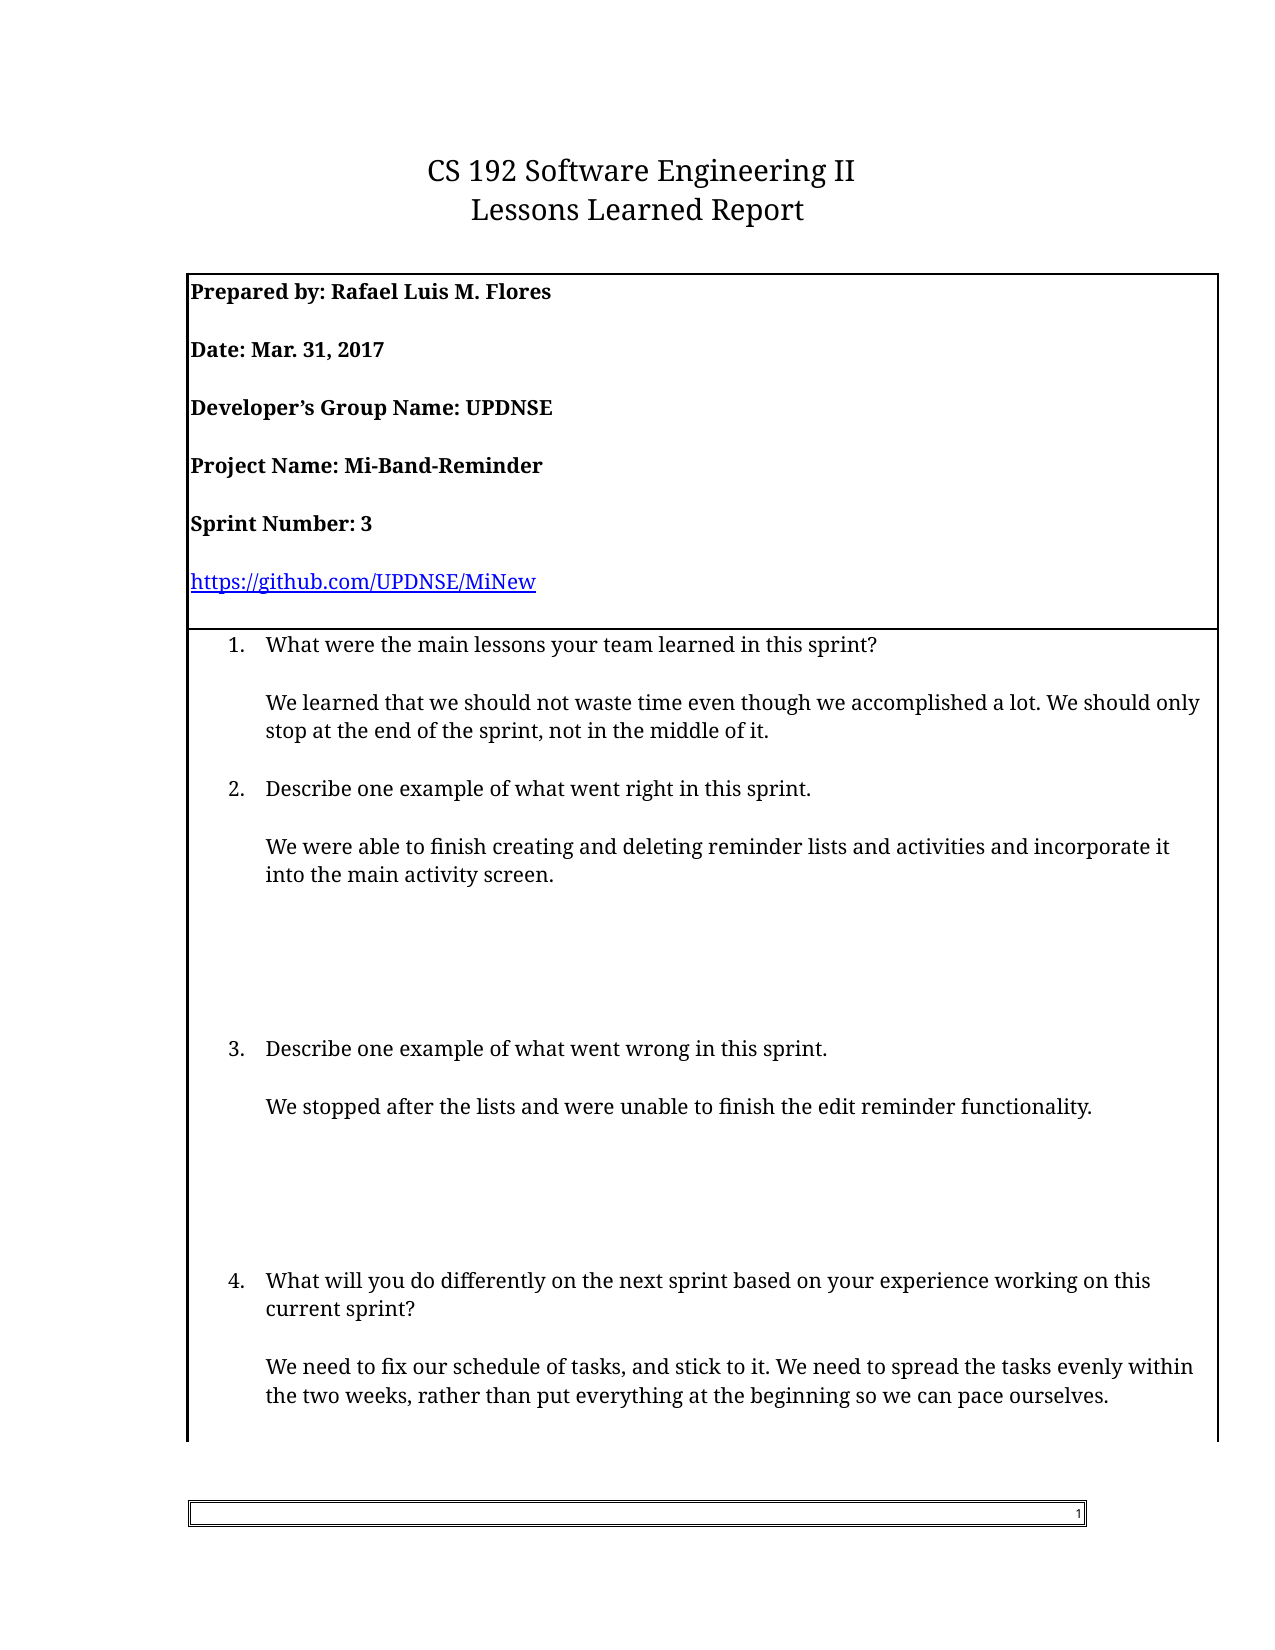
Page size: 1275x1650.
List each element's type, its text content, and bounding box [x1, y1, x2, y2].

text Lessons Learned Report [187, 190, 1087, 229]
text CS 192 Software Engineering II [187, 150, 1087, 190]
table_header Prepared by: Rafael Luis M. Flores Date: Mar. 31, 2017 Developer’s Group Name: UPDNSE Project Name: Mi-Band-Reminder Sprint Number: 3 https://github.com/UPDNSE/MiNew [189, 275, 1217, 628]
table_cell What were the main lessons your team learned in this sprint? We learned that we should not waste time even though we accomplished a lot. We should only stop at the end of the sprint, not in the middle of it. Describe one example of what went right in this sprint. We were able to finish creating and deleting reminder lists and activities and incorporate it into the main activity screen. Describe one example of what went wrong in this sprint. We stopped after the lists and were unable to finish the edit reminder functionality. What will you do differently on the next sprint based on your experience working on this current sprint? We need to fix our schedule of tasks, and stick to it. We need to spread the tasks evenly within the two weeks, rather than put everything at the beginning so we can pace ourselves. [189, 630, 1217, 1442]
